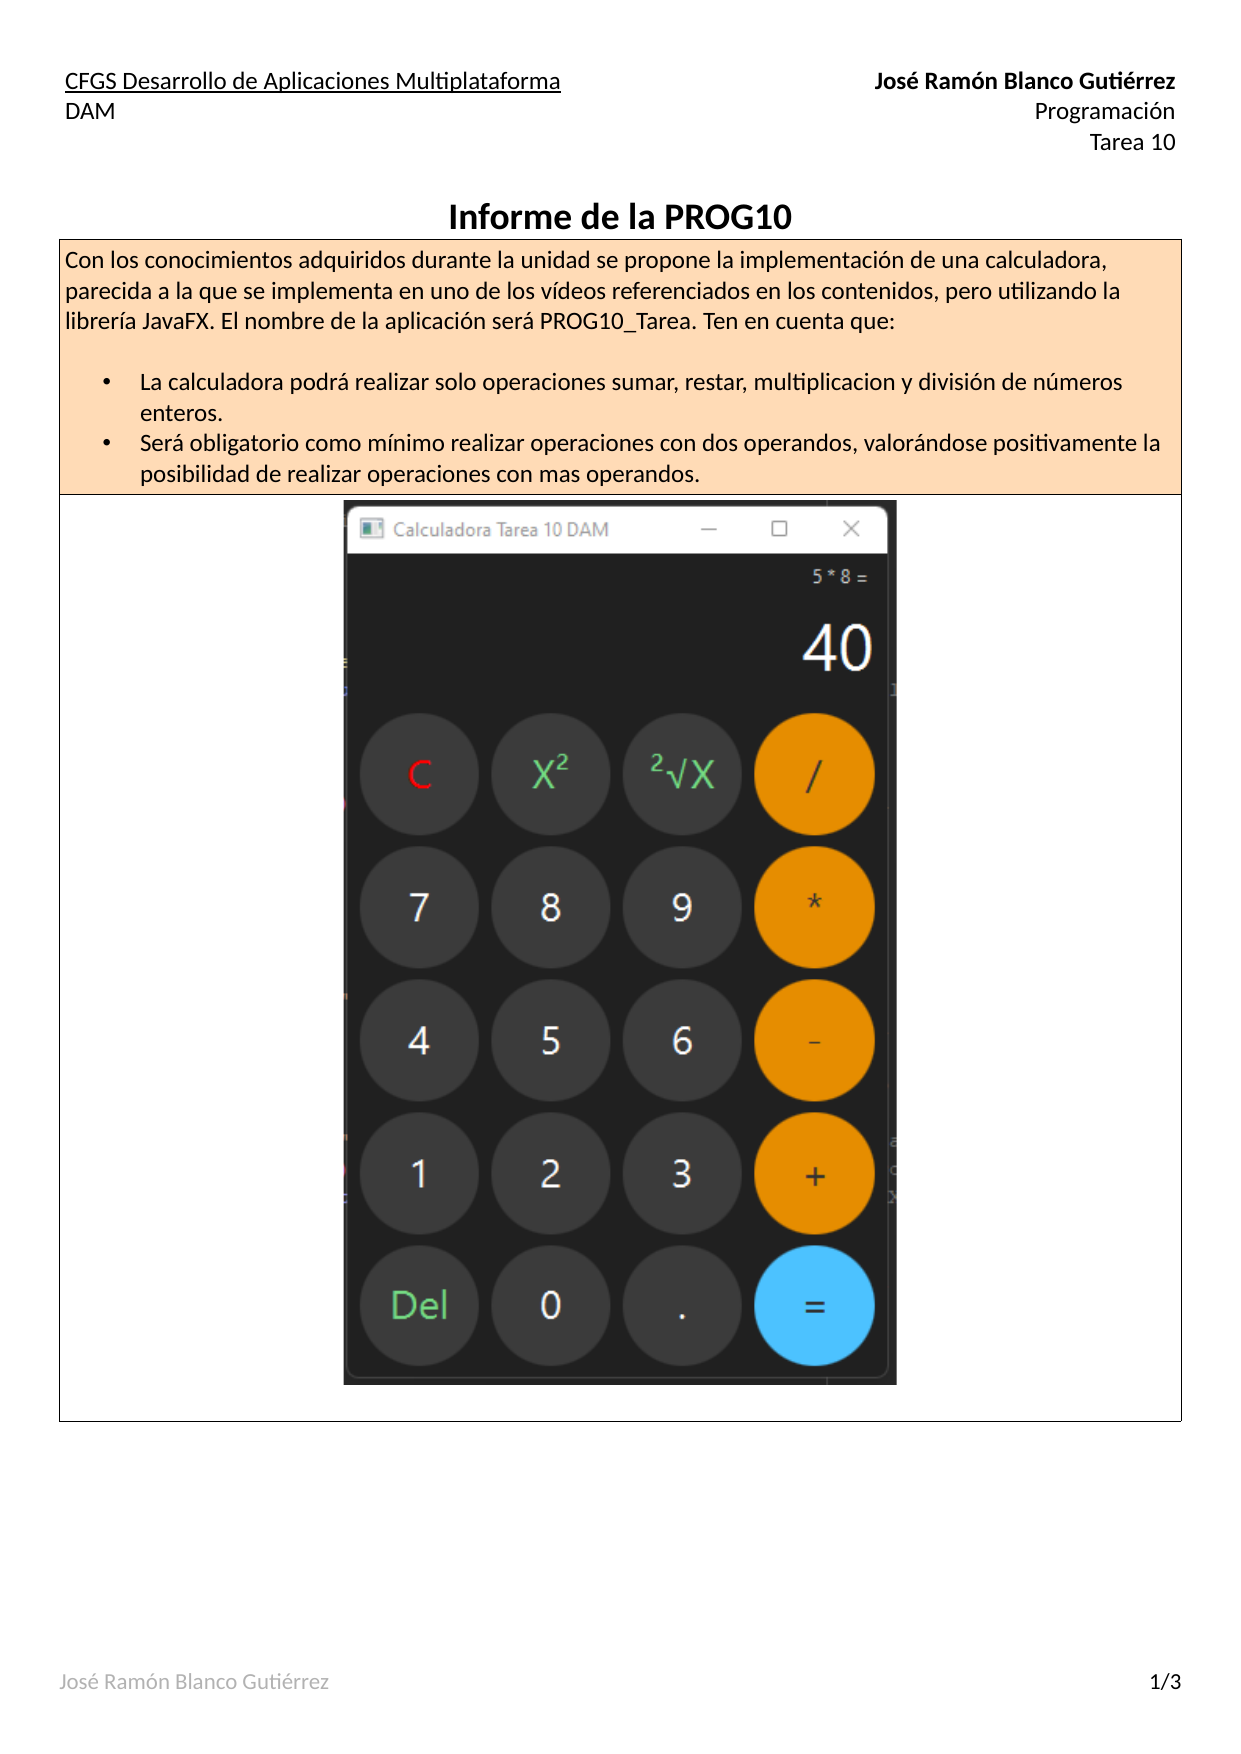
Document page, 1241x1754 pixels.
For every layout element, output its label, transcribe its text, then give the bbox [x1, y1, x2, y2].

table_cell [60, 495, 1181, 1421]
table_header CFGS Desarrollo de Aplicaciones Multiplataforma DAM [59, 59, 620, 162]
picture [343, 500, 897, 1385]
table_header José Ramón Blanco Gutiérrez Programación Tarea 10 [620, 59, 1181, 162]
table_header Con los conocimientos adquiridos durante la unidad se propone la implementación de una calculadora, parecida a la que se implementa en uno de los vídeos referenciados en los contenidos, pero utilizando la librería JavaFX. El nombre de la aplicación será PROG10_Tarea. Ten en cuenta que: La calculadora podrá realizar solo operaciones sumar, restar, multiplicacion y división de números enteros. Será obligatorio como mínimo realizar operaciones con dos operandos, valorándose positivamente la posibilidad de realizar operaciones con mas operandos. [60, 240, 1181, 494]
text Informe de la PROG10 [59, 193, 1181, 238]
